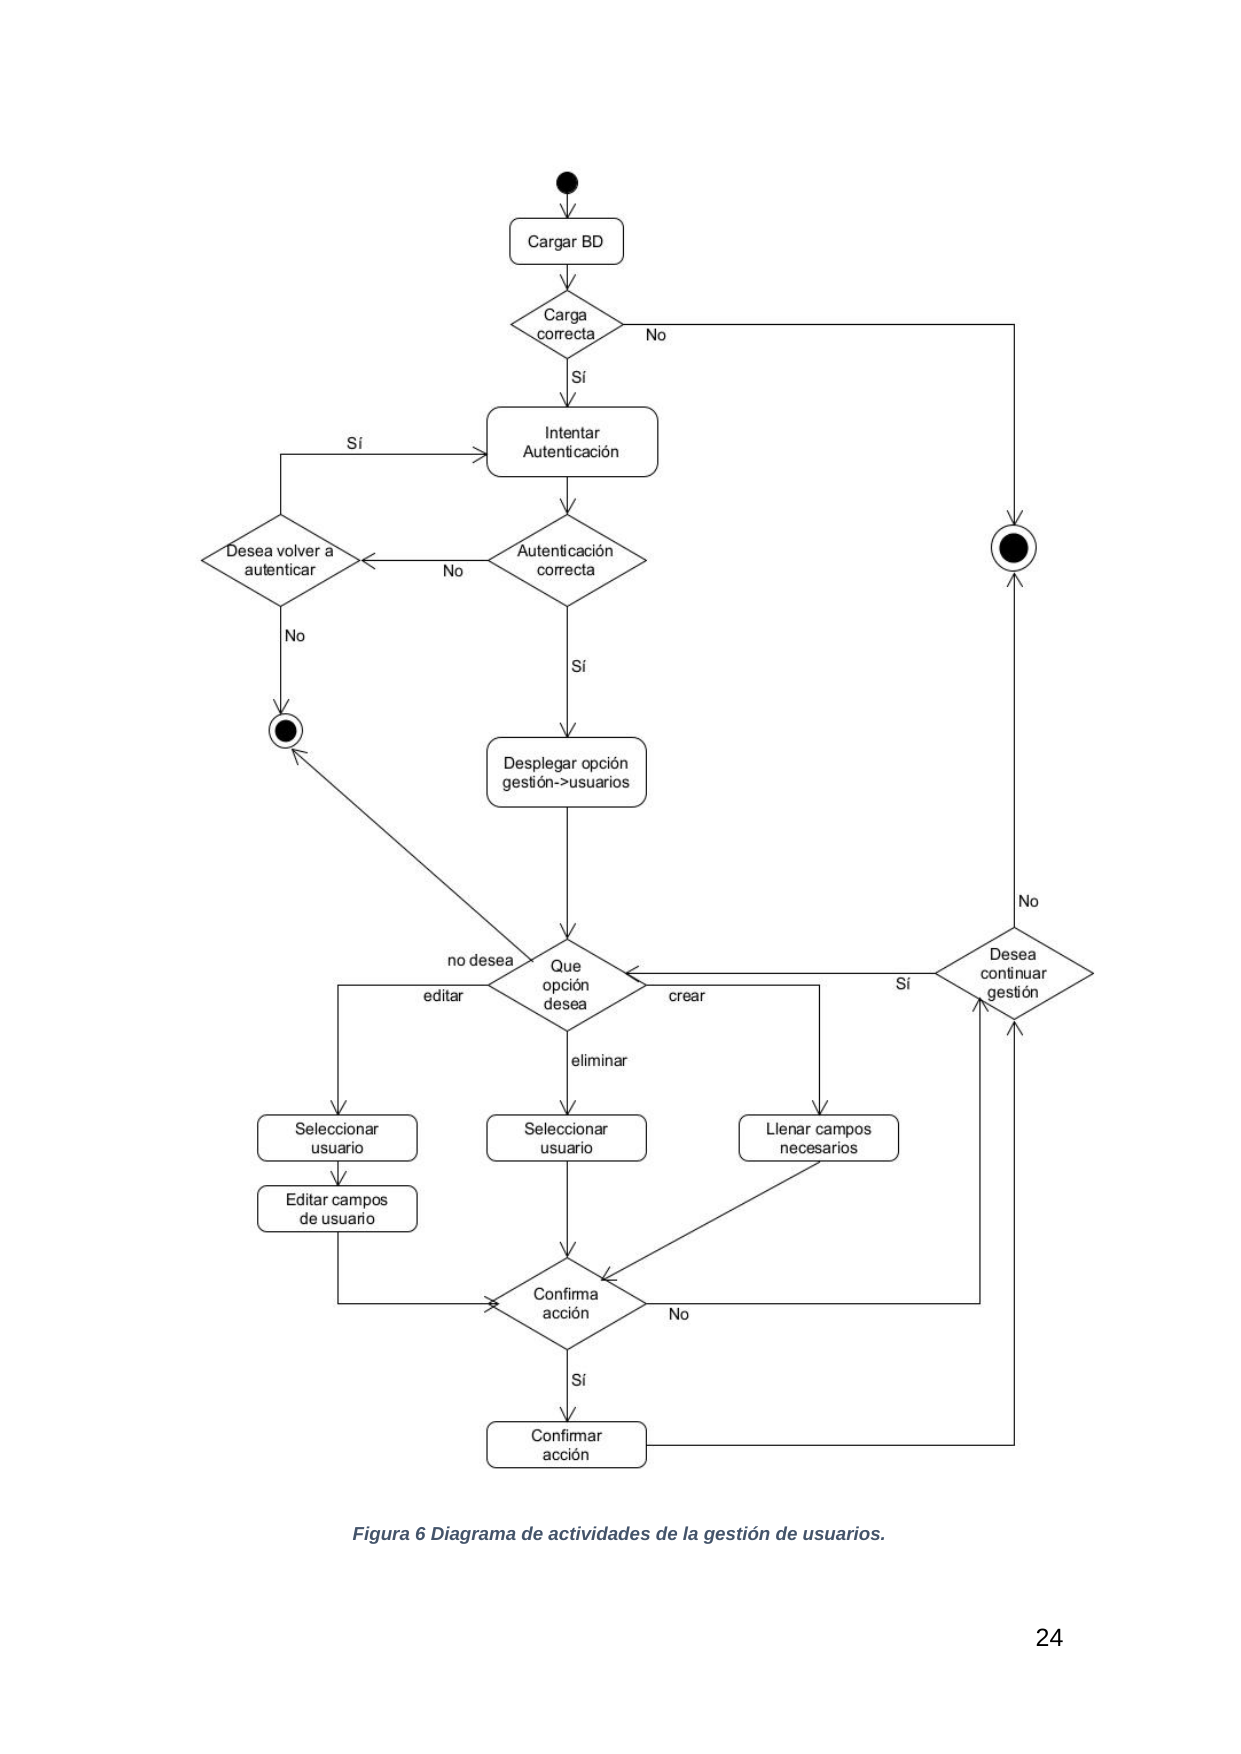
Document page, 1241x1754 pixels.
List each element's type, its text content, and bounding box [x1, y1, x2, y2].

picture [177, 147, 1117, 1492]
text Figura 6 Diagrama de actividades de la gestión de usuarios. [177, 1523, 1063, 1544]
